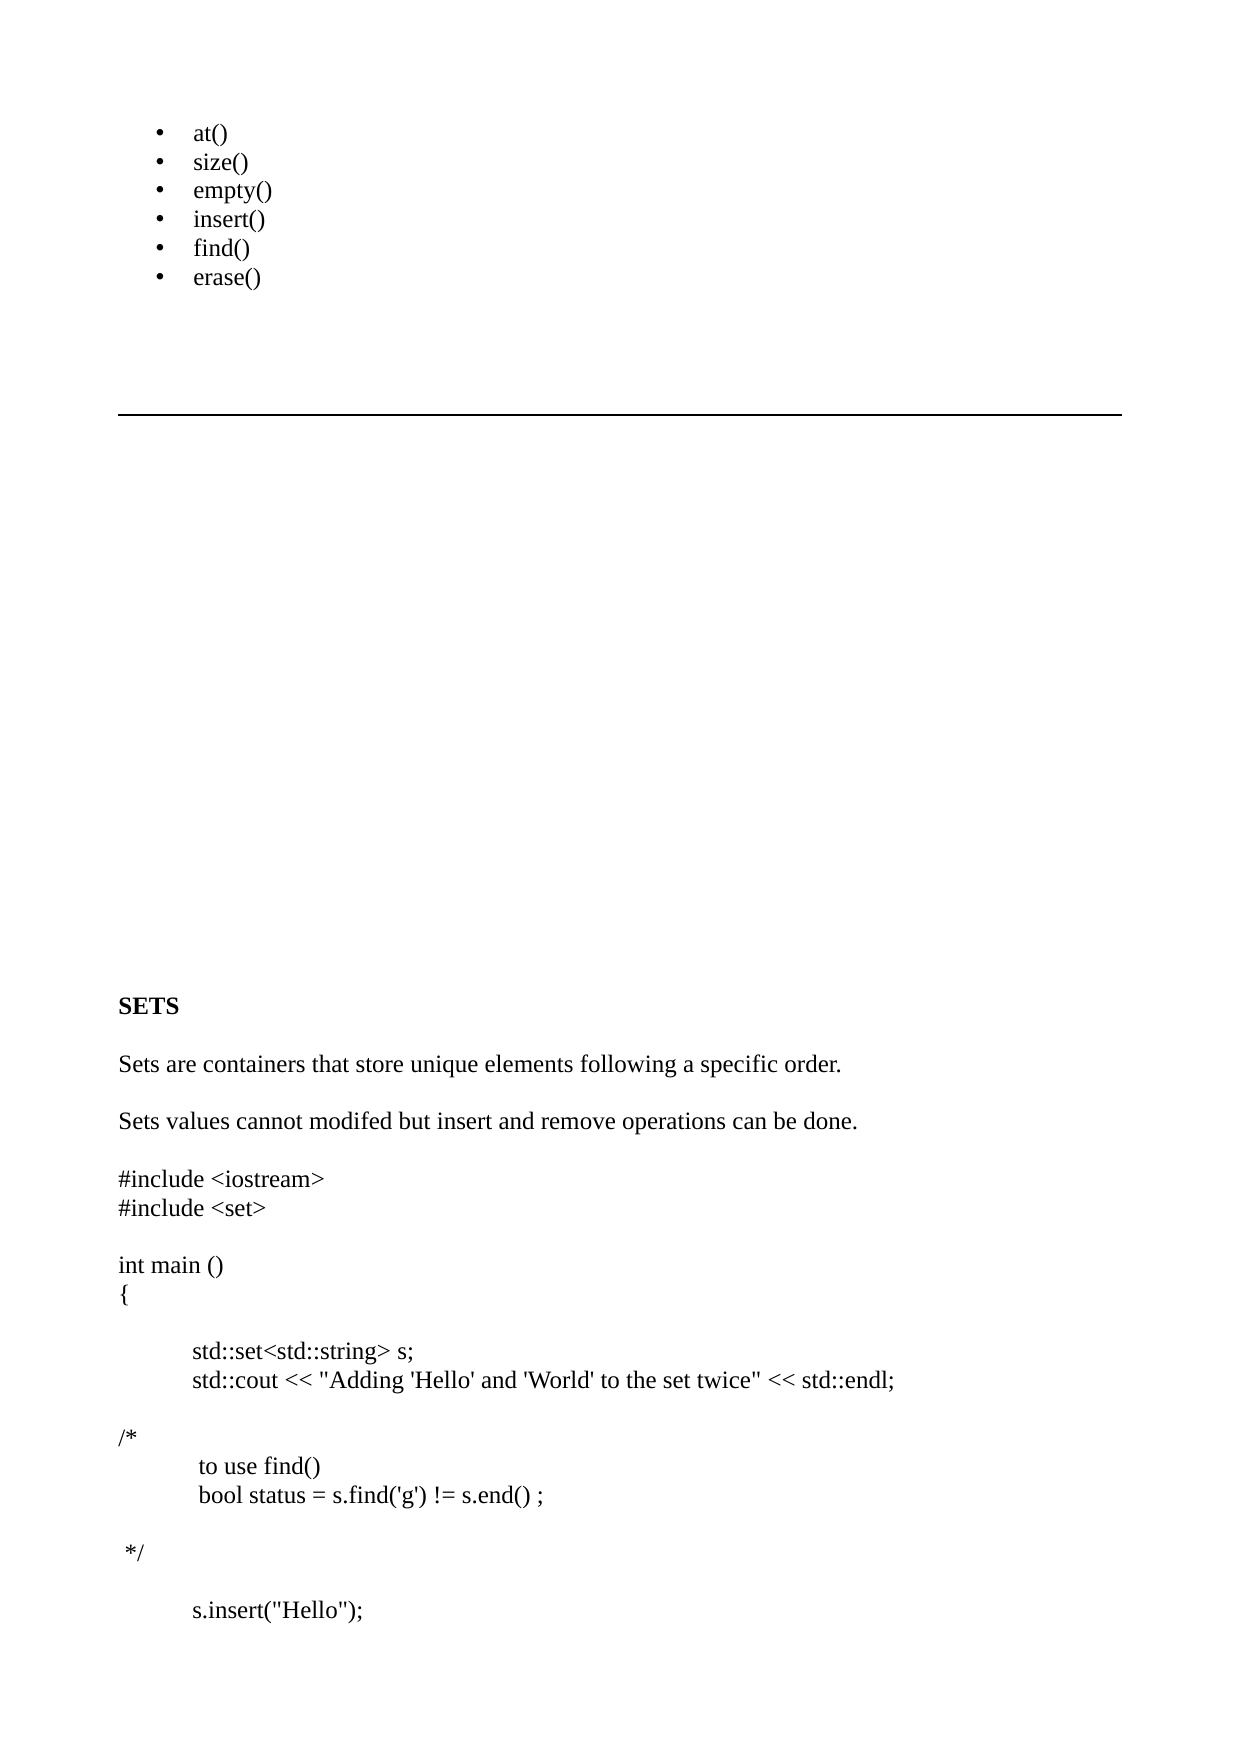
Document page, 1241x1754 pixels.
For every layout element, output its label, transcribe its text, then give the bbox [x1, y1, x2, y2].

list at() [156, 118, 1122, 147]
list find() [156, 233, 1122, 262]
text */ [118, 1538, 1122, 1566]
list erase() [156, 262, 1122, 291]
list size() [156, 147, 1122, 176]
text std::cout << "Adding 'Hello' and 'World' to the set twice" << std::endl; [118, 1365, 1122, 1394]
text SETS [118, 991, 1122, 1020]
text /* [118, 1423, 1122, 1451]
list empty() [156, 176, 1122, 204]
list insert() [156, 204, 1122, 233]
text s.insert("Hello"); [118, 1595, 1122, 1624]
text Sets are containers that store unique elements following a specific order. [118, 1049, 1122, 1078]
text to use find() [118, 1451, 1122, 1480]
text { [118, 1279, 1122, 1308]
text #include <set> [118, 1193, 1122, 1221]
text int main () [118, 1250, 1122, 1279]
text std::set<std::string> s; [118, 1336, 1122, 1365]
text Sets values cannot modifed but insert and remove operations can be done. [118, 1106, 1122, 1135]
text bool status = s.find('g') != s.end() ; [118, 1480, 1122, 1509]
text #include <iostream> [118, 1164, 1122, 1193]
